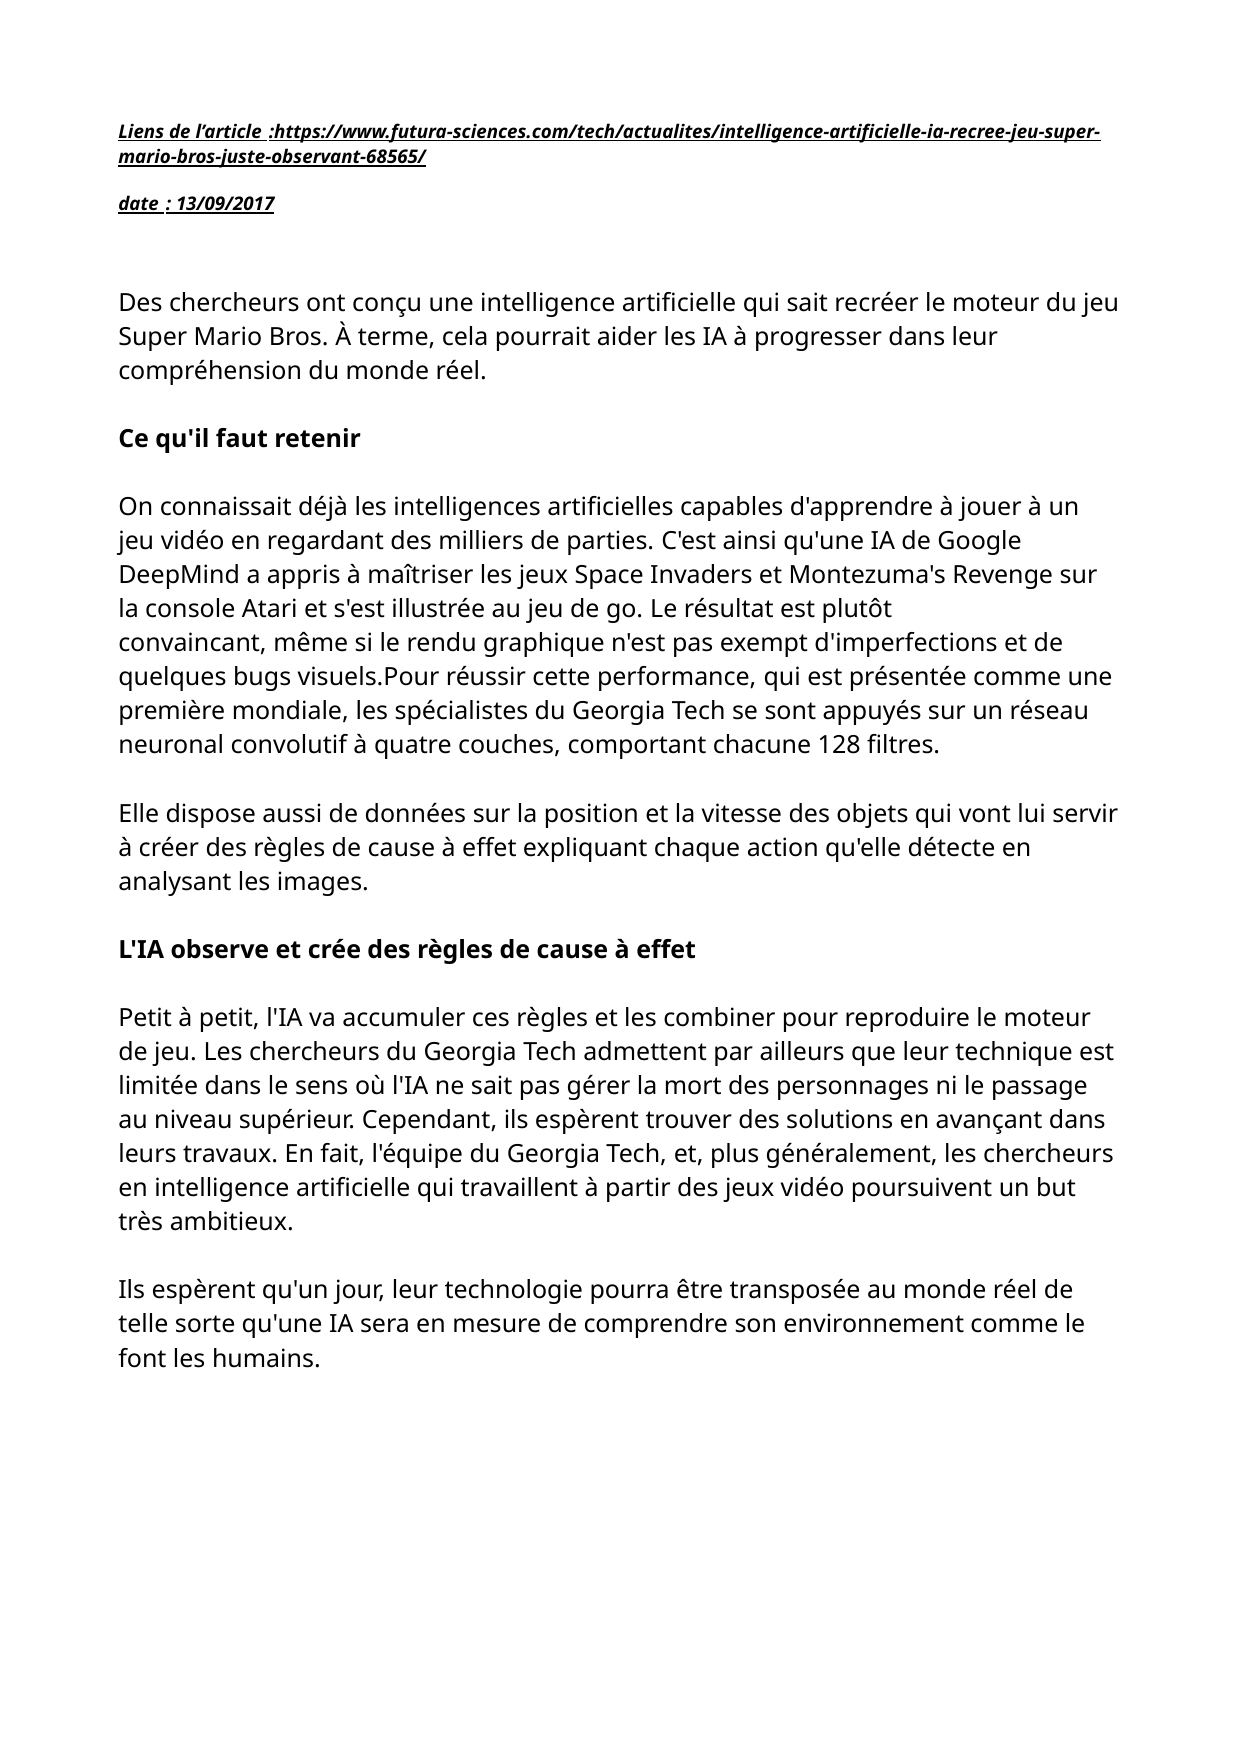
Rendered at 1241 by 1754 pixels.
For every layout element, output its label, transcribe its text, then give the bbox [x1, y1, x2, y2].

text Liens de l’article :https://www.futura-sciences.com/tech/actualites/intelligence-artificielle-ia-recree-jeu-super-mario-bros-juste-observant-68565/ [118, 118, 1122, 169]
text date : 13/09/2017 [118, 191, 1122, 216]
text Des chercheurs ont conçu une intelligence artificielle qui sait recréer le moteur du jeu Super Mario Bros. À terme, cela pourrait aider les IA à progresser dans leur compréhension du monde réel. Ce qu'il faut retenir On connaissait déjà les intelligences artificielles capables d'apprendre à jouer à un jeu vidéo en regardant des milliers de parties. C'est ainsi qu'une IA de Google DeepMind a appris à maîtriser les jeux Space Invaders et Montezuma's Revenge sur la console Atari et s'est illustrée au jeu de go. Le résultat est plutôt convaincant, même si le rendu graphique n'est pas exempt d'imperfections et de quelques bugs visuels.Pour réussir cette performance, qui est présentée comme une première mondiale, les spécialistes du Georgia Tech se sont appuyés sur un réseau neuronal convolutif à quatre couches, comportant chacune 128 filtres. Elle dispose aussi de données sur la position et la vitesse des objets qui vont lui servir à créer des règles de cause à effet expliquant chaque action qu'elle détecte en analysant les images. L'IA observe et crée des règles de cause à effet Petit à petit, l'IA va accumuler ces règles et les combiner pour reproduire le moteur de jeu. Les chercheurs du Georgia Tech admettent par ailleurs que leur technique est limitée dans le sens où l'IA ne sait pas gérer la mort des personnages ni le passage au niveau supérieur. Cependant, ils espèrent trouver des solutions en avançant dans leurs travaux. En fait, l'équipe du Georgia Tech, et, plus généralement, les chercheurs en intelligence artificielle qui travaillent à partir des jeux vidéo poursuivent un but très ambitieux. Ils espèrent qu'un jour, leur technologie pourra être transposée au monde réel de telle sorte qu'une IA sera en mesure de comprendre son environnement comme le font les humains. [118, 284, 1122, 1396]
